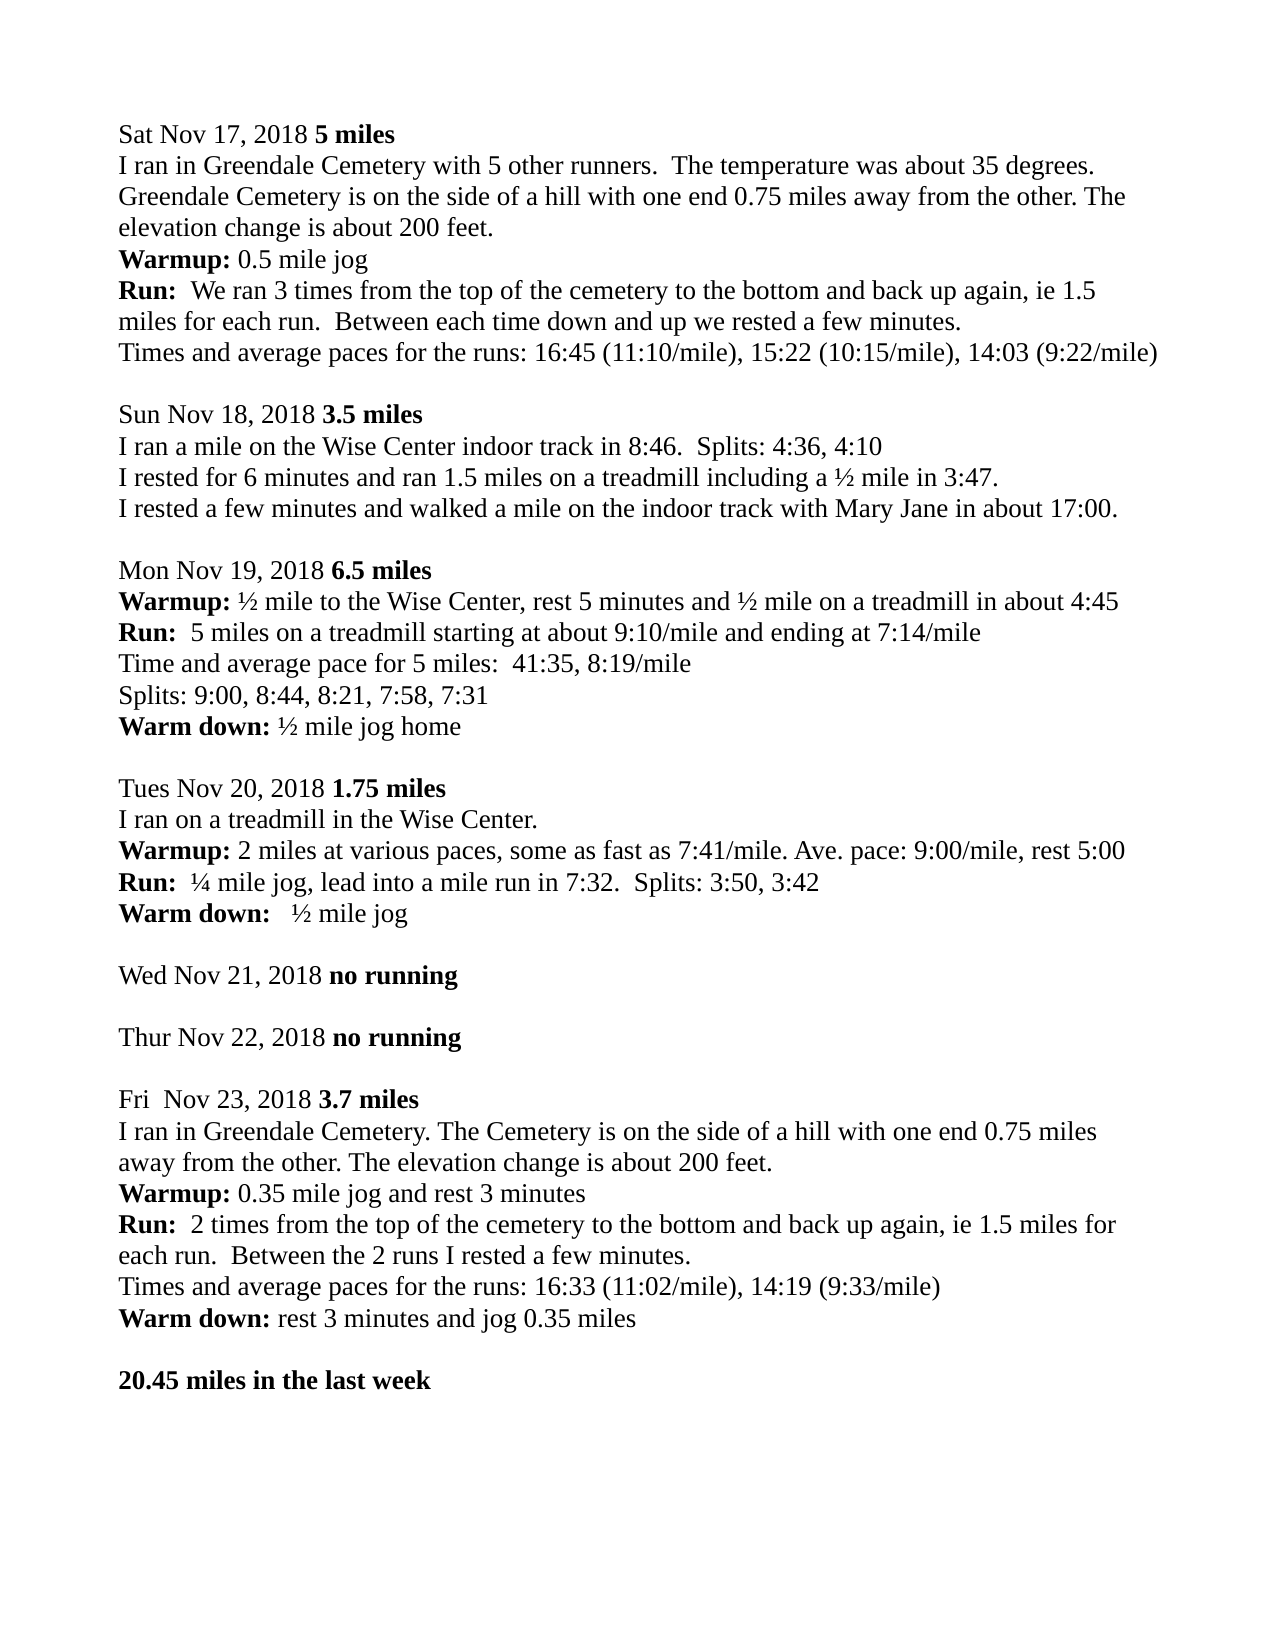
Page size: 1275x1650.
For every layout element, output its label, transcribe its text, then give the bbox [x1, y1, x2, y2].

text Warmup: ½ mile to the Wise Center, rest 5 minutes and ½ mile on a treadmill in about 4:45 [118, 585, 1161, 616]
text I rested a few minutes and walked a mile on the indoor track with Mary Jane in about 17:00. [118, 492, 1161, 523]
text Run: ¼ mile jog, lead into a mile run in 7:32. Splits: 3:50, 3:42 [118, 866, 1161, 897]
text Fri Nov 23, 2018 3.7 miles [118, 1084, 1161, 1115]
text Warm down: ½ mile jog [118, 897, 1161, 928]
text Warmup: 2 miles at various paces, some as fast as 7:41/mile. Ave. pace: 9:00/mile, rest 5:00 [118, 834, 1161, 866]
text Run: 2 times from the top of the cemetery to the bottom and back up again, ie 1.5 miles for each run. Between the 2 runs I rested a few minutes. [118, 1208, 1161, 1271]
text Sat Nov 17, 2018 5 miles [118, 118, 1161, 149]
text Warm down: ½ mile jog home [118, 710, 1161, 741]
text I ran in Greendale Cemetery. The Cemetery is on the side of a hill with one end 0.75 miles away from the other. The elevation change is about 200 feet. [118, 1115, 1161, 1177]
text Tues Nov 20, 2018 1.75 miles [118, 772, 1161, 803]
text Warmup: 0.5 mile jog [118, 243, 1161, 274]
text Run: 5 miles on a treadmill starting at about 9:10/mile and ending at 7:14/mile [118, 616, 1161, 648]
text Time and average pace for 5 miles: 41:35, 8:19/mile [118, 648, 1161, 679]
text I ran on a treadmill in the Wise Center. [118, 803, 1161, 834]
text Wed Nov 21, 2018 no running [118, 959, 1161, 990]
text Times and average paces for the runs: 16:33 (11:02/mile), 14:19 (9:33/mile) [118, 1271, 1161, 1302]
text Greendale Cemetery is on the side of a hill with one end 0.75 miles away from the other. The elevation change is about 200 feet. [118, 180, 1161, 243]
text Thur Nov 22, 2018 no running [118, 1021, 1161, 1052]
text 20.45 miles in the last week [118, 1364, 1161, 1395]
text Run: We ran 3 times from the top of the cemetery to the bottom and back up again, ie 1.5 miles for each run. Between each time down and up we rested a few minutes. [118, 274, 1161, 336]
text Warmup: 0.35 mile jog and rest 3 minutes [118, 1177, 1161, 1208]
text I ran a mile on the Wise Center indoor track in 8:46. Splits: 4:36, 4:10 [118, 429, 1161, 461]
text Sun Nov 18, 2018 3.5 miles [118, 398, 1161, 429]
text I ran in Greendale Cemetery with 5 other runners. The temperature was about 35 degrees. [118, 149, 1161, 180]
text Warm down: rest 3 minutes and jog 0.35 miles [118, 1302, 1161, 1333]
text Splits: 9:00, 8:44, 8:21, 7:58, 7:31 [118, 679, 1161, 710]
text Times and average paces for the runs: 16:45 (11:10/mile), 15:22 (10:15/mile), 14:03 (9:22/mile) [118, 336, 1161, 367]
text Mon Nov 19, 2018 6.5 miles [118, 554, 1161, 585]
text I rested for 6 minutes and ran 1.5 miles on a treadmill including a ½ mile in 3:47. [118, 461, 1161, 492]
